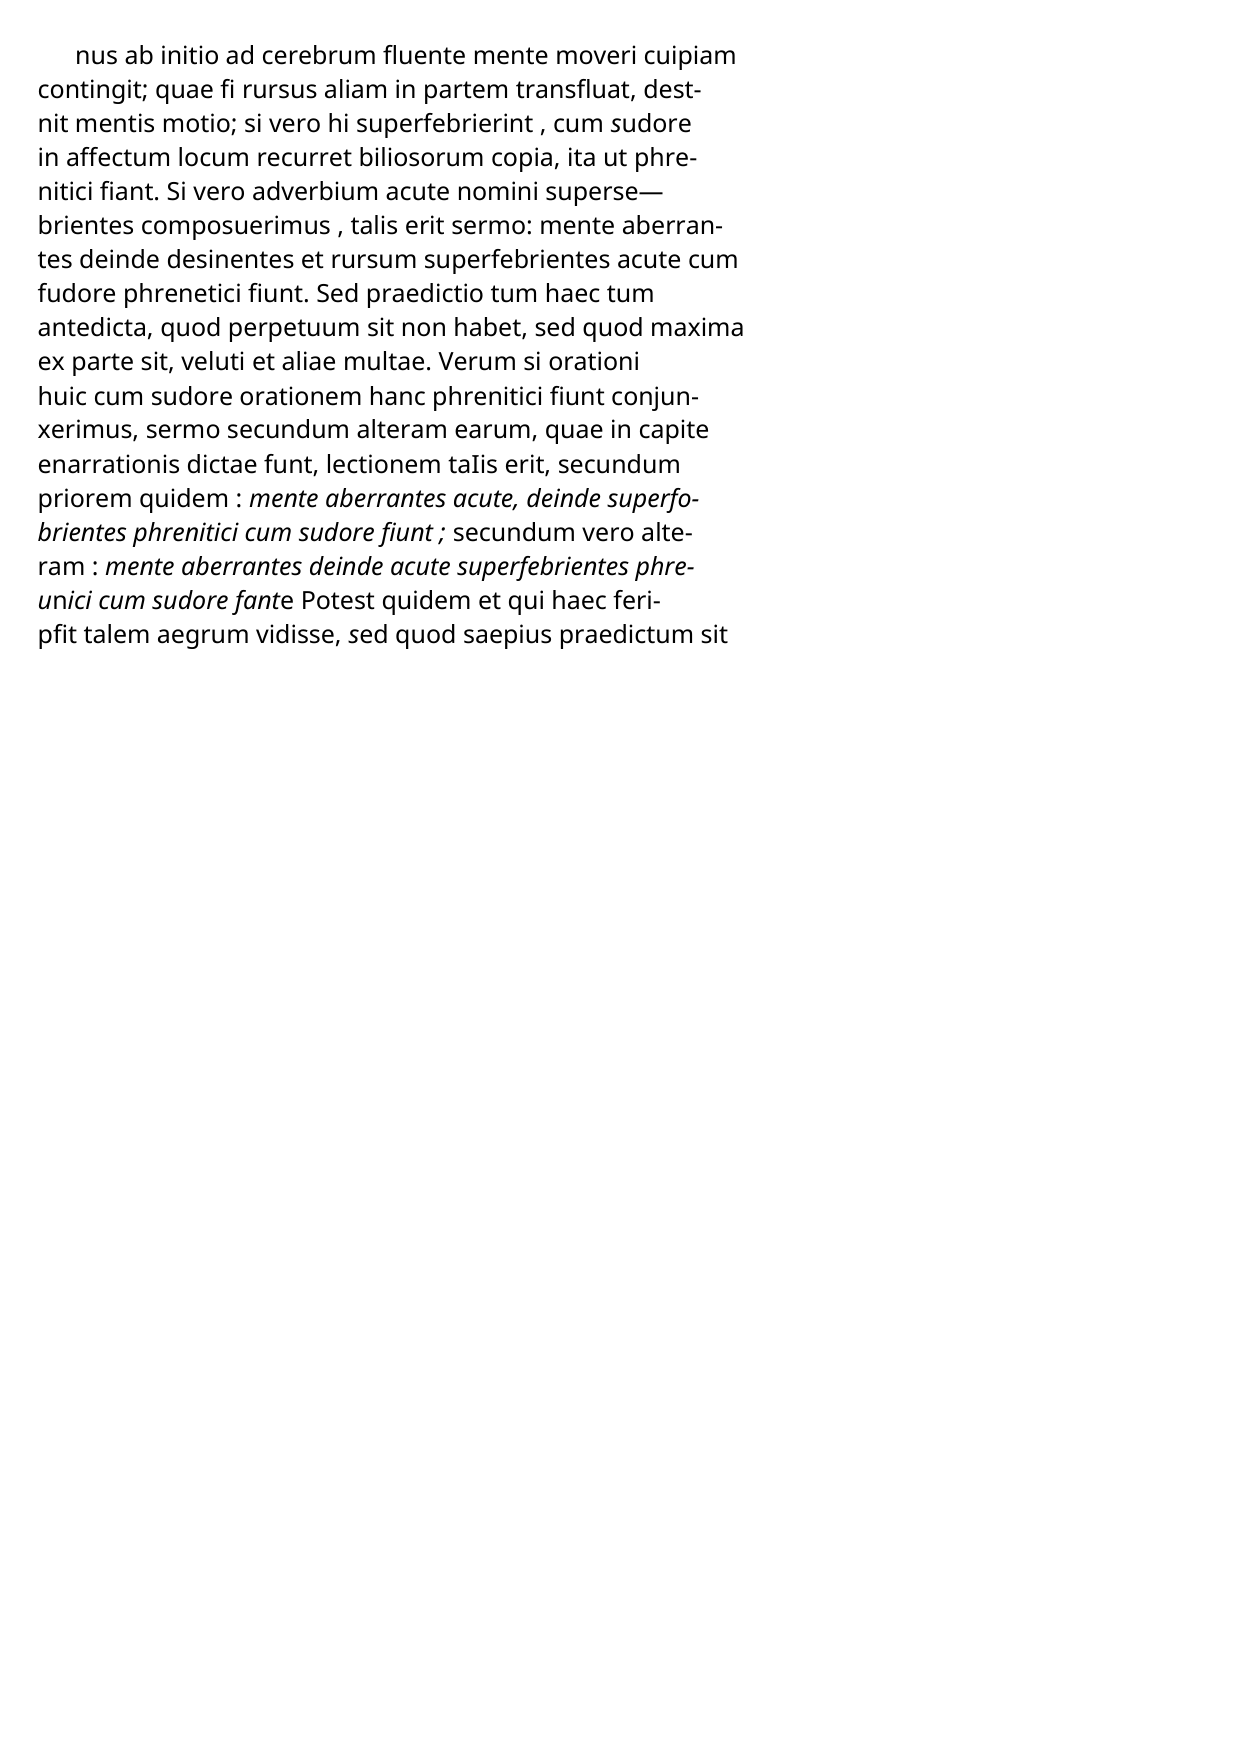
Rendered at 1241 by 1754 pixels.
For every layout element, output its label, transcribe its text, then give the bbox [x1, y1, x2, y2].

text nus ab initio ad cerebrum fluente mente moveri cuipiam contingit; quae fi rursus aliam in partem transfluat, dest- nit mentis motio; si vero hi superfebrierint , cum sudore in affectum locum recurret biliosorum copia, ita ut phre- nitici fiant. Si vero adverbium acute nomini superse— brientes composuerimus , talis erit sermo: mente aberran- tes deinde desinentes et rursum superfebrientes acute cum fudore phrenetici fiunt. Sed praedictio tum haec tum antedicta, quod perpetuum sit non habet, sed quod maxima ex parte sit, veluti et aliae multae. Verum si orationi huic cum sudore orationem hanc phrenitici fiunt conjun- xerimus, sermo secundum alteram earum, quae in capite enarrationis dictae funt, lectionem taIis erit, secundum priorem quidem : mente aberrantes acute, deinde superfo- brientes phrenitici cum sudore fiunt ; secundum vero alte- ram : mente aberrantes deinde acute superfebrientes phre- unici cum sudore fante Potest quidem et qui haec feri- pfit talem aegrum vidisse, sed quod saepius praedictum sit [37, 37, 1203, 651]
